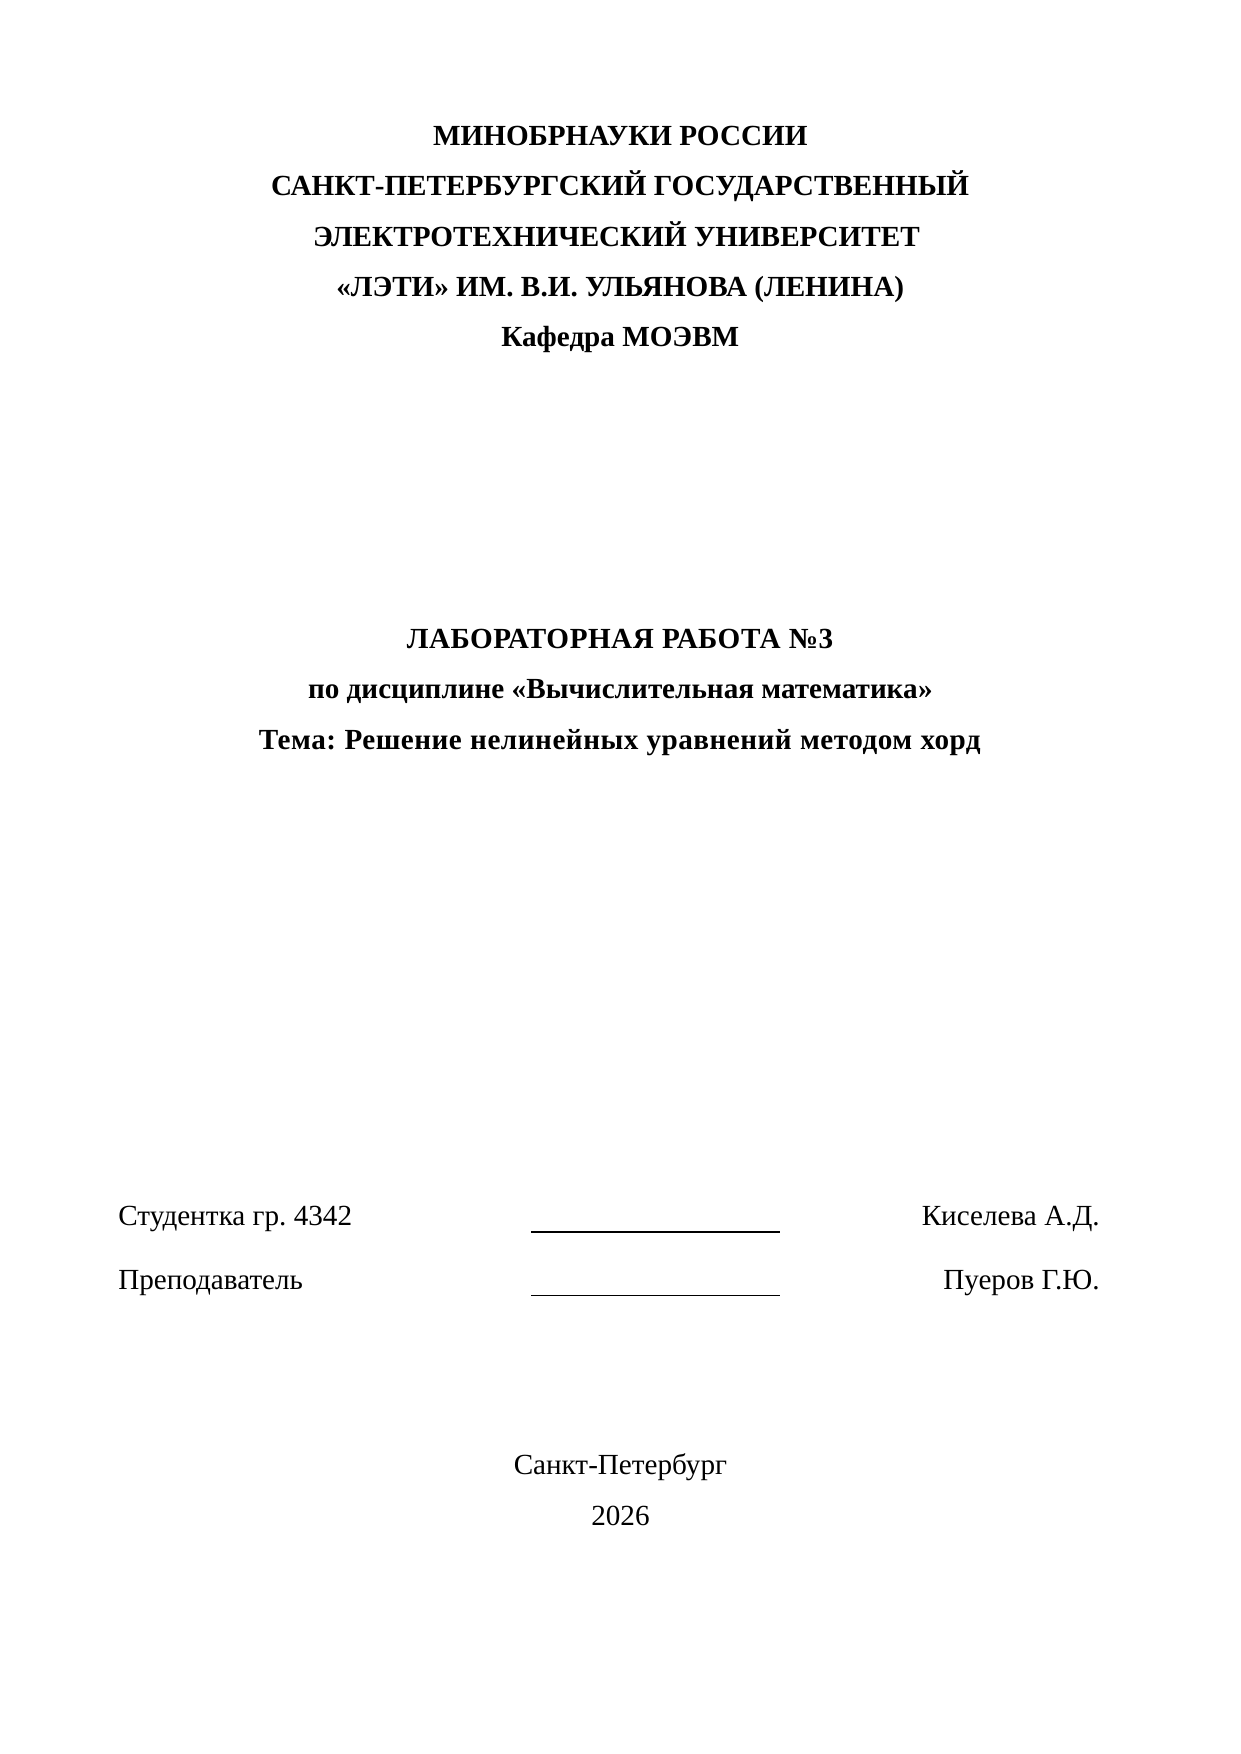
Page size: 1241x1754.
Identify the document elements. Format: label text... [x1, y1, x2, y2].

table_cell Пуеров Г.Ю. [780, 1231, 1111, 1295]
table_header Киселева А.Д. [780, 1168, 1111, 1231]
table_header Студентка гр. 4342 [107, 1168, 531, 1231]
text Тема: Решение нелинейных уравнений методом хорд [118, 722, 1122, 755]
text по дисциплине «Вычислительная математика» [118, 672, 1122, 705]
text Санкт-Петербургский государственный [118, 168, 1122, 202]
table_header [531, 1168, 780, 1231]
text МИНОБРНАУКИ РОССИИ [118, 118, 1122, 152]
text электротехнический университет [118, 219, 1122, 252]
table_cell Преподаватель [107, 1231, 531, 1295]
text Санкт-Петербург [118, 1447, 1122, 1481]
text «ЛЭТИ» им. В.И. Ульянова (Ленина) [118, 269, 1122, 303]
table_cell [531, 1233, 780, 1295]
text Кафедра МОЭВМ [118, 319, 1122, 353]
text 2026 [118, 1498, 1122, 1531]
text Лабораторная РАБОТА №3 [118, 621, 1122, 655]
